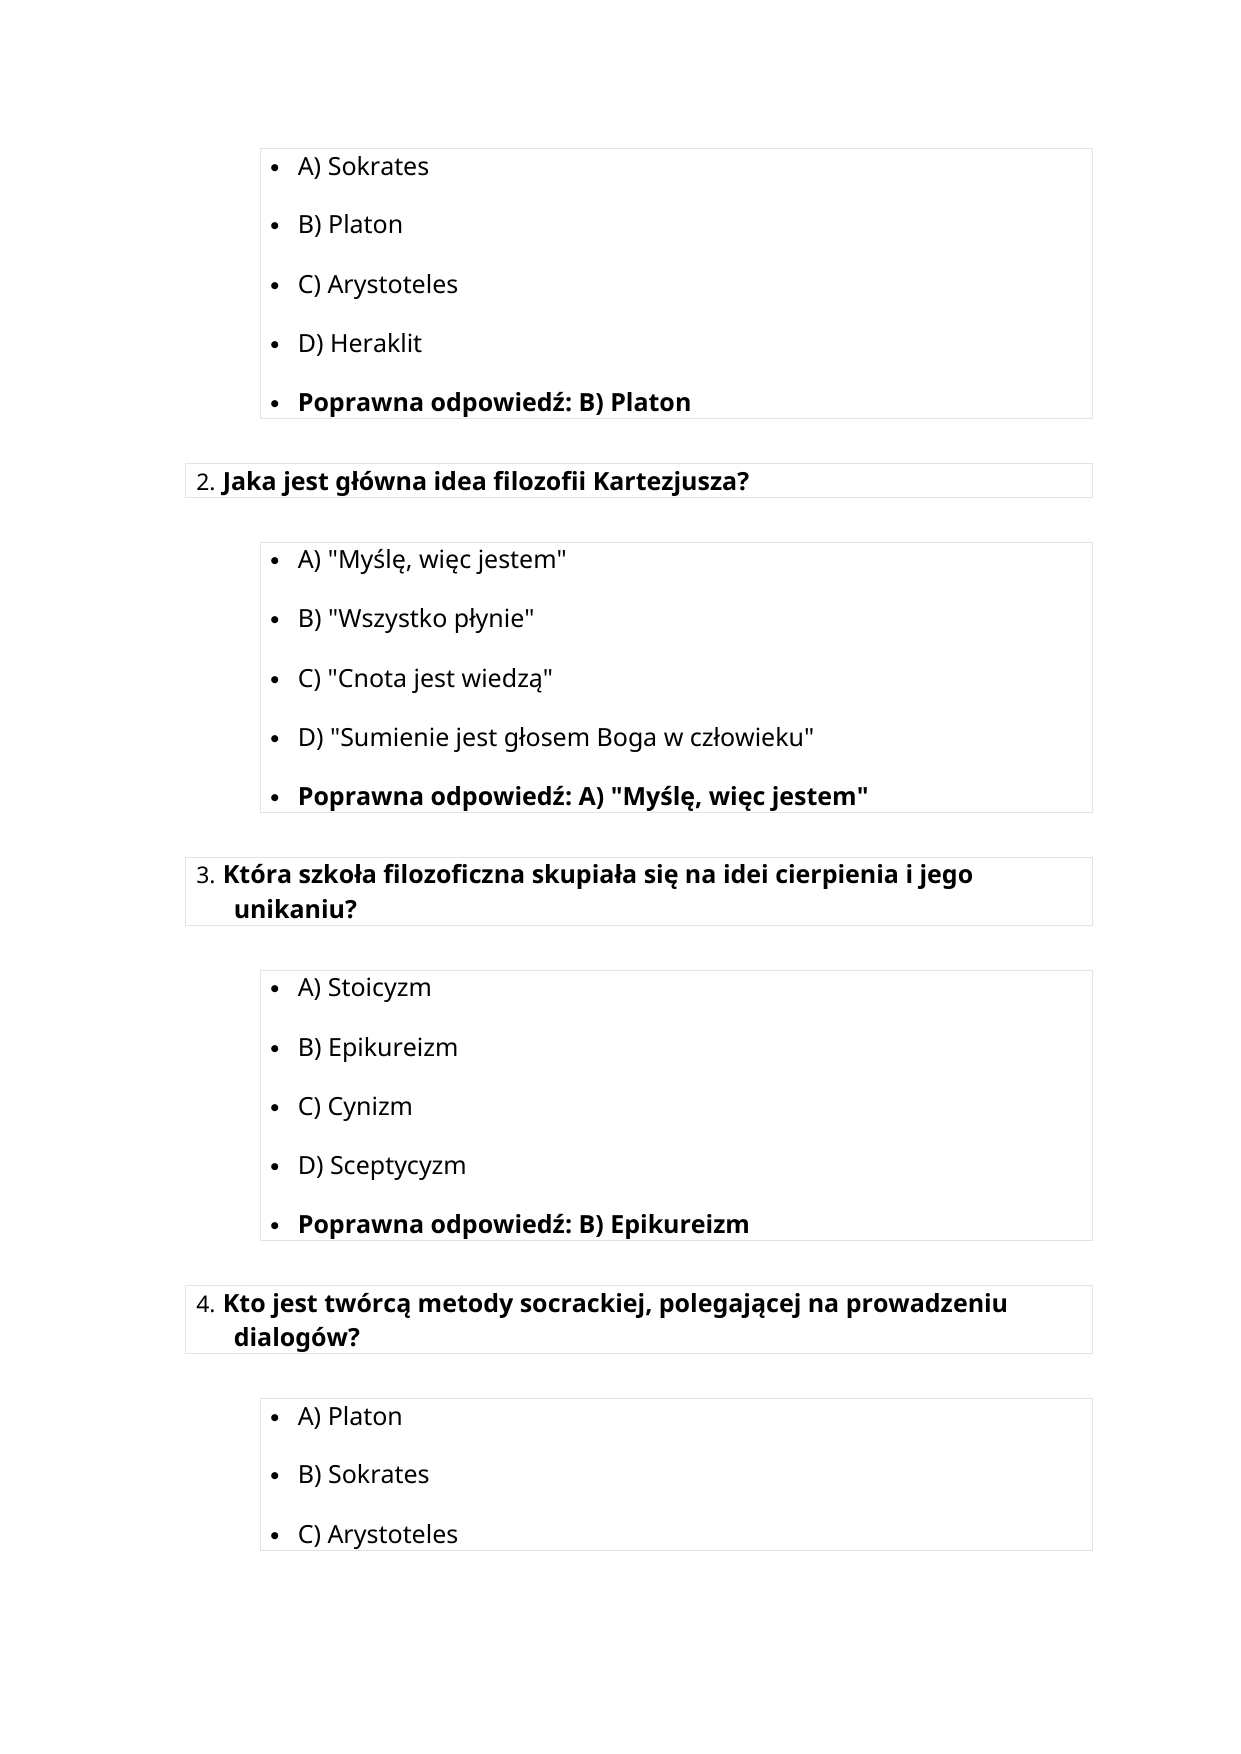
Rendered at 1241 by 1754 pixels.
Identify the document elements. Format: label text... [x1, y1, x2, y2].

list B) "Wszystko płynie" [261, 601, 1092, 635]
list B) Sokrates [261, 1457, 1092, 1491]
list Która szkoła filozoficzna skupiała się na idei cierpienia i jego unikaniu? [186, 858, 1092, 925]
list Jaka jest główna idea filozofii Kartezjusza? [186, 464, 1092, 497]
list Poprawna odpowiedź: A) "Myślę, więc jestem" [261, 778, 1092, 812]
list D) Sceptycyzm [261, 1147, 1092, 1181]
list A) Sokrates [261, 149, 1092, 182]
list C) Arystoteles [261, 1516, 1092, 1550]
list B) Platon [261, 207, 1092, 241]
list A) "Myślę, więc jestem" [261, 543, 1092, 576]
list Poprawna odpowiedź: B) Epikureizm [261, 1206, 1092, 1240]
list C) "Cnota jest wiedzą" [261, 660, 1092, 694]
list Kto jest twórcą metody socrackiej, polegającej na prowadzeniu dialogów? [186, 1286, 1092, 1353]
list D) Heraklit [261, 325, 1092, 359]
list C) Arystoteles [261, 266, 1092, 300]
list A) Stoicyzm [261, 971, 1092, 1004]
list Poprawna odpowiedź: B) Platon [261, 384, 1092, 418]
list D) "Sumienie jest głosem Boga w człowieku" [261, 719, 1092, 753]
list B) Epikureizm [261, 1029, 1092, 1063]
list A) Platon [261, 1399, 1092, 1432]
list C) Cynizm [261, 1088, 1092, 1122]
